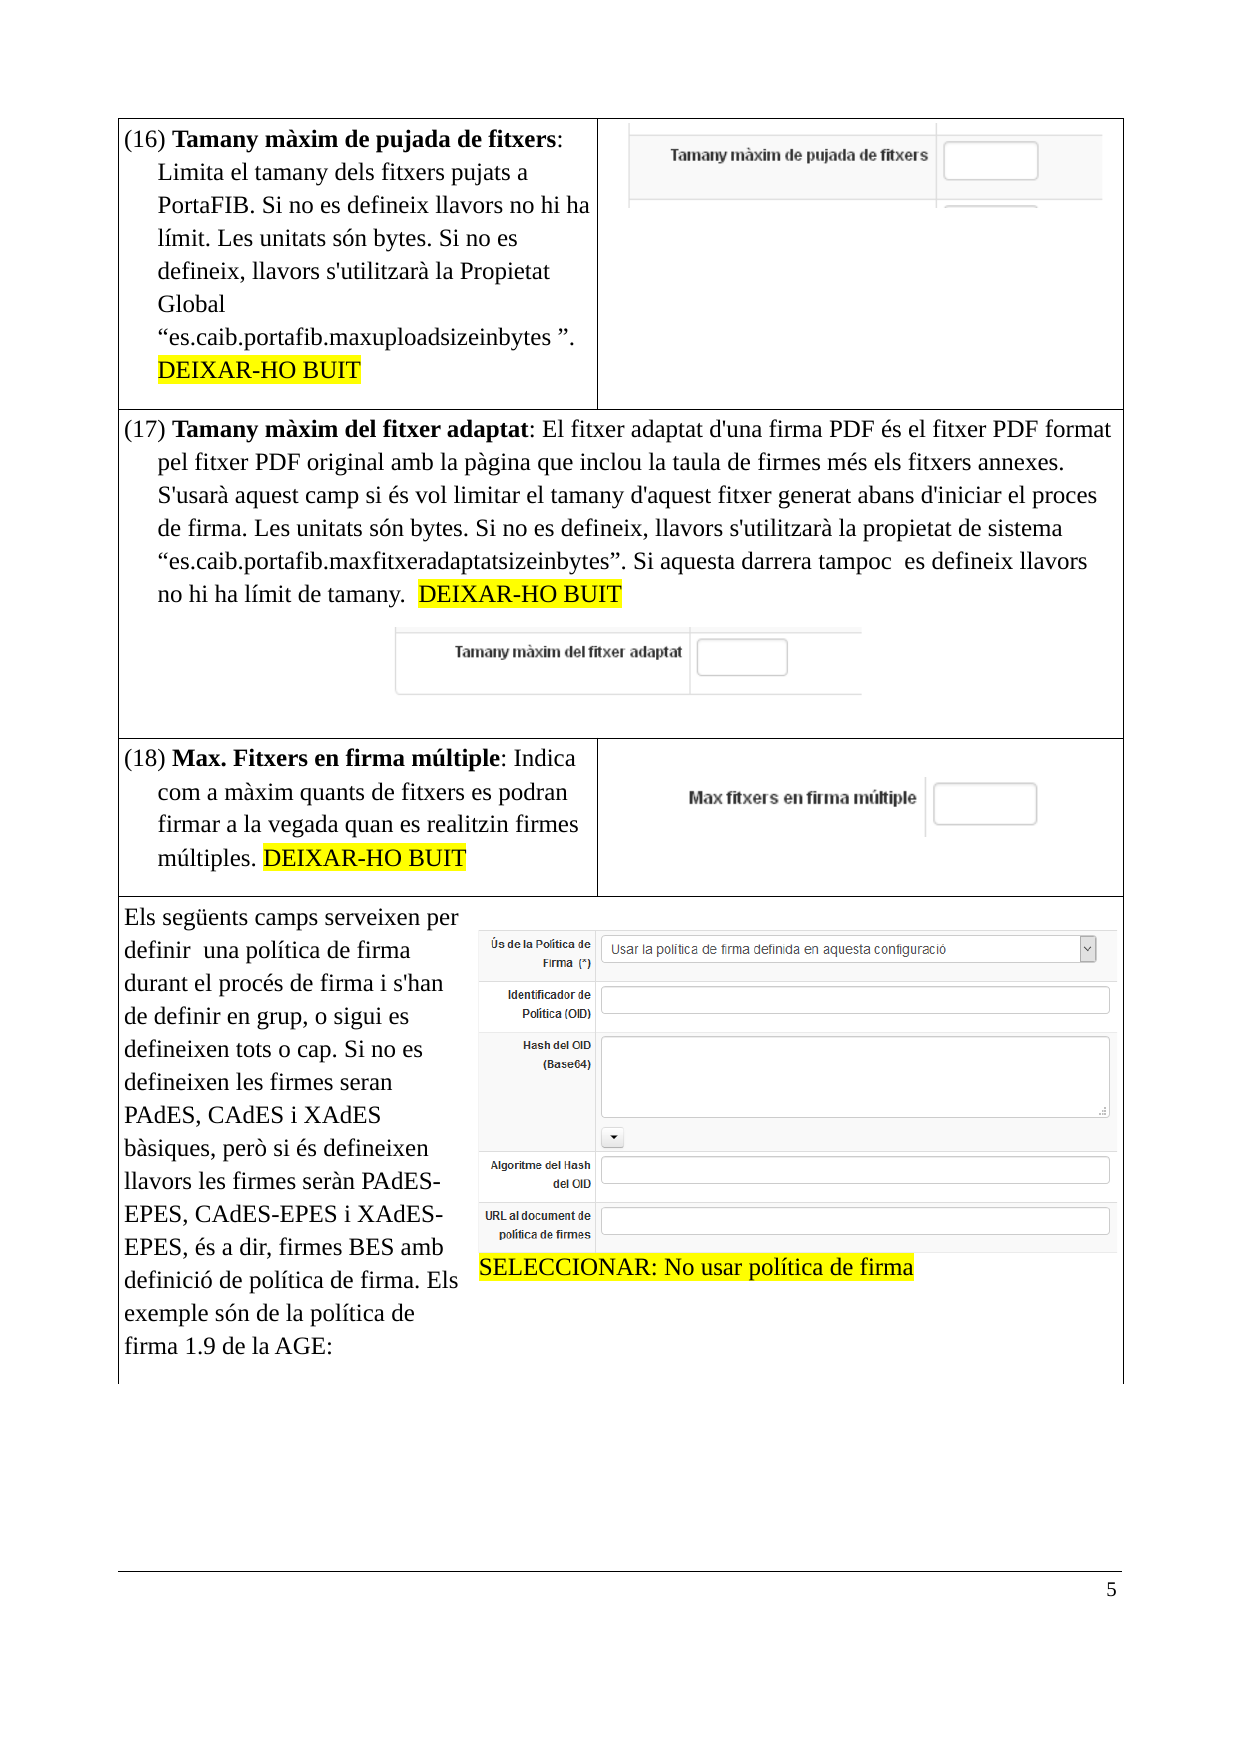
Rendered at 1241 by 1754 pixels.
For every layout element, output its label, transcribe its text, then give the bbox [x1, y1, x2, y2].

table_cell SELECCIONAR: No usar política de firma [473, 897, 1123, 1384]
picture [478, 930, 1118, 1253]
table_cell Els següents camps serveixen per definir una política de firma durant el procés de firma i s'han de definir en grup, o sigui es defineixen tots o cap. Si no es defineixen les firmes seran PAdES, CAdES i XAdES bàsiques, però si és defineixen llavors les firmes seràn PAdES-EPES, CAdES-EPES i XAdES-EPES, és a dir, firmes BES amb definició de política de firma. Els exemple són de la política de firma 1.9 de la AGE: [119, 897, 473, 1384]
table_header [598, 119, 1123, 408]
table_cell [598, 739, 1123, 896]
table_cell Tamany màxim del fitxer adaptat: El fitxer adaptat d'una firma PDF és el fitxer PDF format pel fitxer PDF original amb la pàgina que inclou la taula de firmes més els fitxers annexes. S'usarà aquest camp si és vol limitar el tamany d'aquest fitxer generat abans d'iniciar el proces de firma. Les unitats són bytes. Si no es defineix, llavors s'utilitzarà la propietat de sistema “es.caib.portafib.maxfitxeradaptatsizeinbytes”. Si aquesta darrera tampoc es defineix llavors no hi ha límit de tamany. DEIXAR-HO BUIT [119, 410, 1123, 738]
picture [673, 777, 1046, 837]
picture [379, 627, 862, 714]
table_cell Max. Fitxers en firma múltiple: Indica com a màxim quants de fitxers es podran firmar a la vegada quan es realitzin firmes múltiples. DEIXAR-HO BUIT [119, 739, 597, 896]
table_header Tamany màxim de pujada de fitxers: Limita el tamany dels fitxers pujats a PortaFIB. Si no es defineix llavors no hi ha límit. Les unitats són bytes. Si no es defineix, llavors s'utilitzarà la Propietat Global “es.caib.portafib.maxuploadsizeinbytes ”. DEIXAR-HO BUIT [119, 119, 597, 408]
picture [617, 123, 1103, 208]
